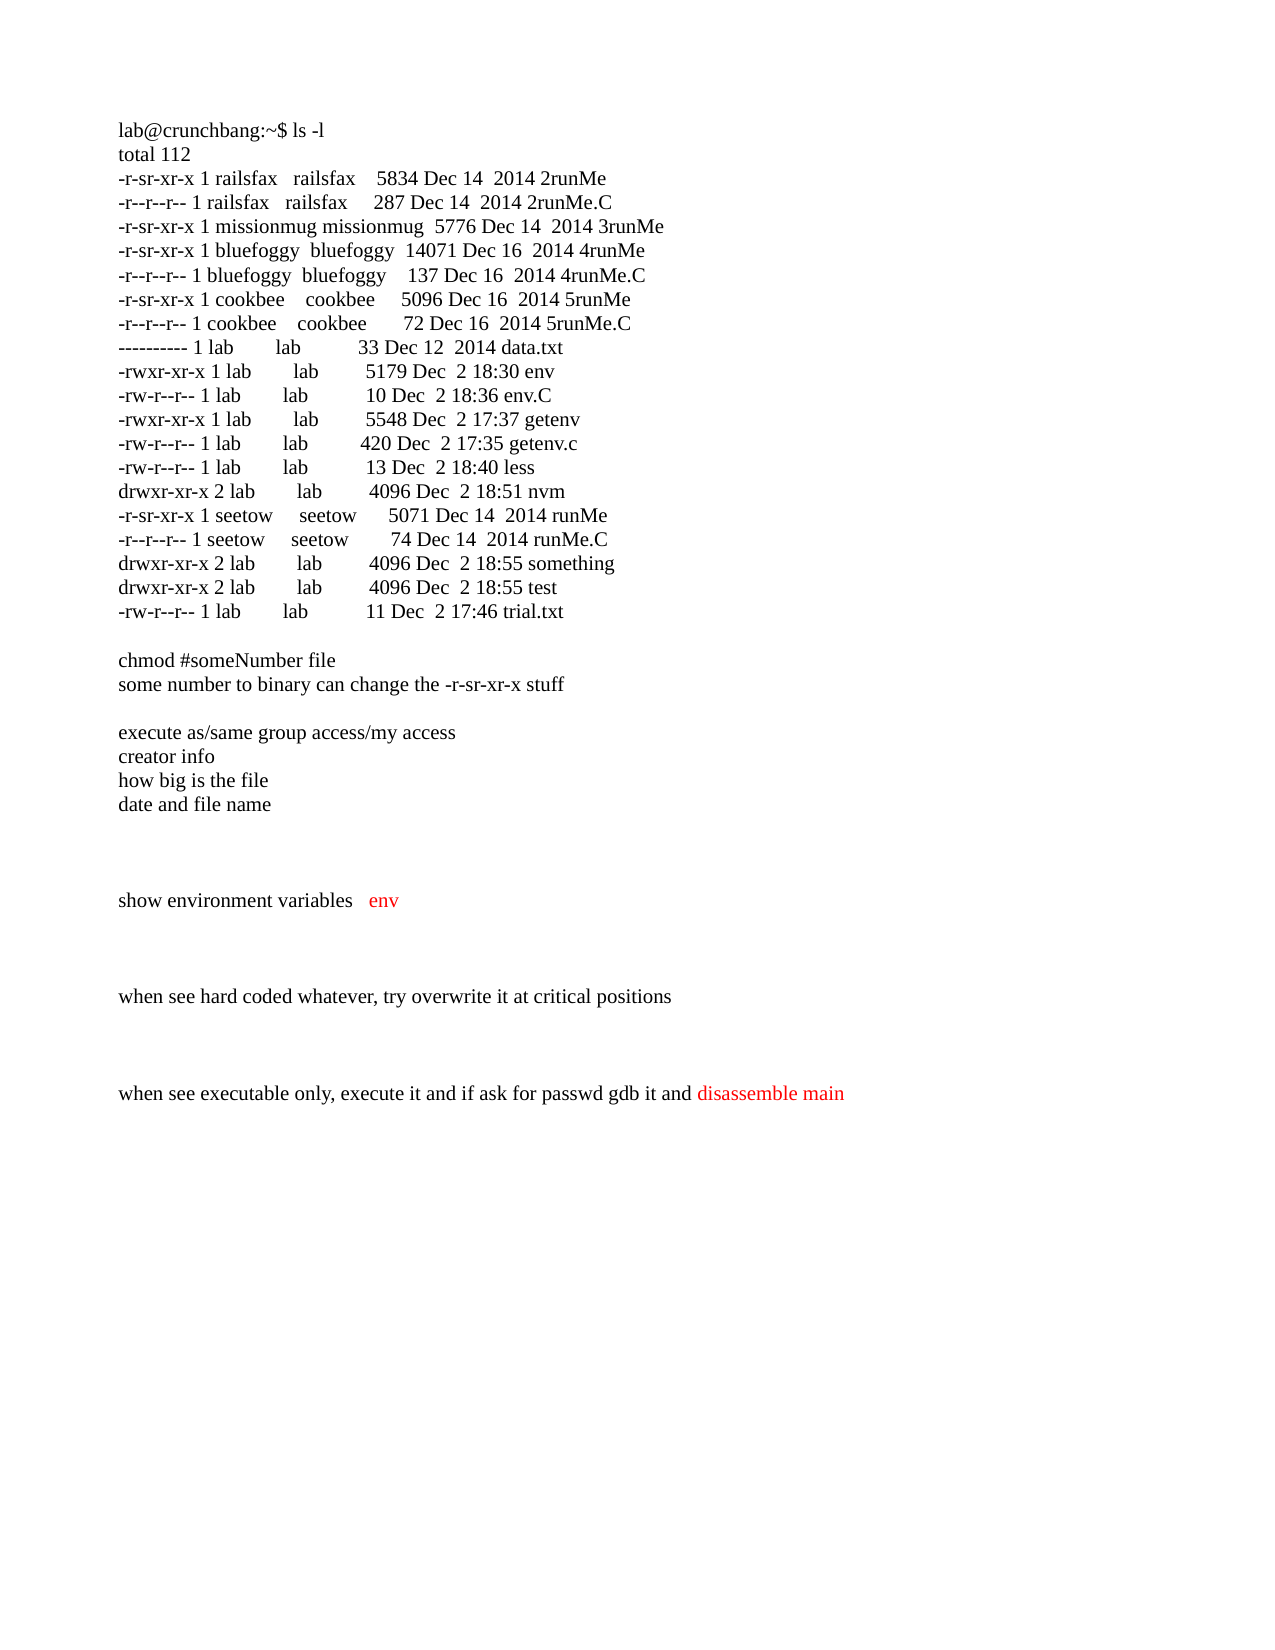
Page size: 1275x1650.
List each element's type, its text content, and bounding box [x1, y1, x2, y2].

text execute as/same group access/my access [118, 720, 1157, 744]
text -rwxr-xr-x 1 lab lab 5179 Dec 2 18:30 env [118, 359, 1157, 383]
text how big is the file [118, 768, 1157, 792]
text -rwxr-xr-x 1 lab lab 5548 Dec 2 17:37 getenv [118, 407, 1157, 431]
text -rw-r--r-- 1 lab lab 11 Dec 2 17:46 trial.txt [118, 599, 1157, 623]
text -r-sr-xr-x 1 bluefoggy bluefoggy 14071 Dec 16 2014 4runMe [118, 238, 1157, 262]
text total 112 [118, 142, 1157, 166]
text chmod #someNumber file [118, 647, 1157, 672]
text when see executable only, execute it and if ask for passwd gdb it and disassemble main [118, 1081, 1157, 1105]
text when see hard coded whatever, try overwrite it at critical positions [118, 984, 1157, 1008]
text creator info [118, 744, 1157, 768]
text drwxr-xr-x 2 lab lab 4096 Dec 2 18:51 nvm [118, 479, 1157, 503]
text -r-sr-xr-x 1 seetow seetow 5071 Dec 14 2014 runMe [118, 503, 1157, 527]
text -rw-r--r-- 1 lab lab 420 Dec 2 17:35 getenv.c [118, 431, 1157, 455]
text -r--r--r-- 1 railsfax railsfax 287 Dec 14 2014 2runMe.C [118, 190, 1157, 214]
text drwxr-xr-x 2 lab lab 4096 Dec 2 18:55 test [118, 575, 1157, 599]
text -rw-r--r-- 1 lab lab 10 Dec 2 18:36 env.C [118, 383, 1157, 407]
text -r--r--r-- 1 seetow seetow 74 Dec 14 2014 runMe.C [118, 527, 1157, 551]
text -r--r--r-- 1 bluefoggy bluefoggy 137 Dec 16 2014 4runMe.C [118, 262, 1157, 287]
text drwxr-xr-x 2 lab lab 4096 Dec 2 18:55 something [118, 551, 1157, 575]
text -r-sr-xr-x 1 cookbee cookbee 5096 Dec 16 2014 5runMe [118, 287, 1157, 311]
text -r-sr-xr-x 1 missionmug missionmug 5776 Dec 14 2014 3runMe [118, 214, 1157, 238]
text lab@crunchbang:~$ ls -l [118, 118, 1157, 142]
text show environment variables env [118, 888, 1157, 912]
text date and file name [118, 792, 1157, 816]
text -r--r--r-- 1 cookbee cookbee 72 Dec 16 2014 5runMe.C [118, 311, 1157, 335]
text ---------- 1 lab lab 33 Dec 12 2014 data.txt [118, 335, 1157, 359]
text -rw-r--r-- 1 lab lab 13 Dec 2 18:40 less [118, 455, 1157, 479]
text some number to binary can change the -r-sr-xr-x stuff [118, 672, 1157, 696]
text -r-sr-xr-x 1 railsfax railsfax 5834 Dec 14 2014 2runMe [118, 166, 1157, 190]
